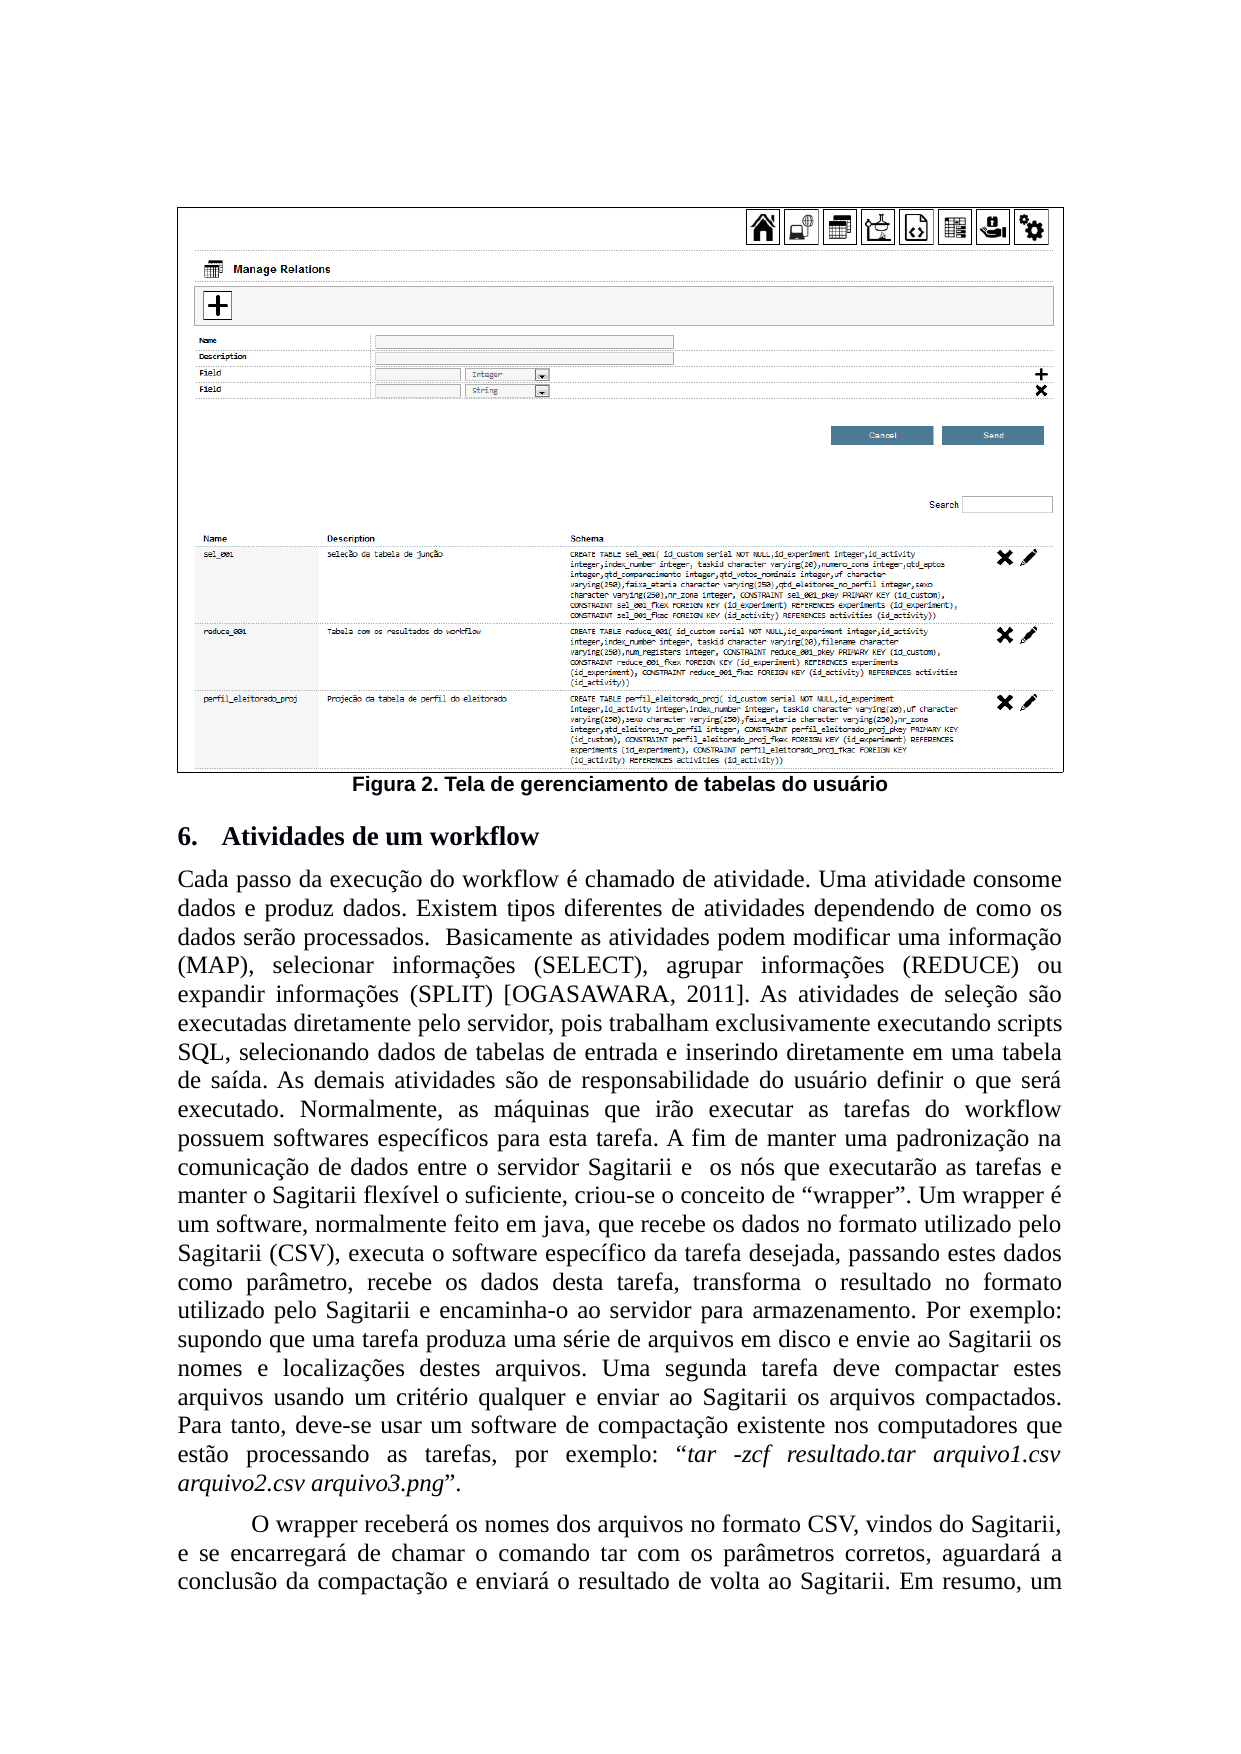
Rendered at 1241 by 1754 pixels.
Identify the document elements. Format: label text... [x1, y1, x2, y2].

title Atividades de um workflow [177, 821, 1063, 852]
text Figura 2. Tela de gerenciamento de tabelas do usuário [224, 773, 1016, 796]
text Cada passo da execução do workflow é chamado de atividade. Uma atividade consome dados e produz dados. Existem tipos diferentes de atividades dependendo de como os dados serão processados. Basicamente as atividades podem modificar uma informação (MAP), selecionar informações (SELECT), agrupar informações (REDUCE) ou expandir informações (SPLIT) [OGASAWARA, 2011]. As atividades de seleção são executadas diretamente pelo servidor, pois trabalham exclusivamente executando scripts SQL, selecionando dados de tabelas de entrada e inserindo diretamente em uma tabela de saída. As demais atividades são de responsabilidade do usuário definir o que será executado. Normalmente, as máquinas que irão executar as tarefas do workflow possuem softwares específicos para esta tarefa. A fim de manter uma padronização na comunicação de dados entre o servidor Sagitarii e os nós que executarão as tarefas e manter o Sagitarii flexível o suficiente, criou-se o conceito de “wrapper”. Um wrapper é um software, normalmente feito em java, que recebe os dados no formato utilizado pelo Sagitarii (CSV), executa o software específico da tarefa desejada, passando estes dados como parâmetro, recebe os dados desta tarefa, transforma o resultado no formato utilizado pelo Sagitarii e encaminha-o ao servidor para armazenamento. Por exemplo: supondo que uma tarefa produza uma série de arquivos em disco e envie ao Sagitarii os nomes e localizações destes arquivos. Uma segunda tarefa deve compactar estes arquivos usando um critério qualquer e enviar ao Sagitarii os arquivos compactados. Para tanto, deve-se usar um software de compactação existente nos computadores que estão processando as tarefas, por exemplo: “tar -zcf resultado.tar arquivo1.csv arquivo2.csv arquivo3.png”. [177, 864, 1063, 1497]
text [178, 208, 1063, 772]
text O wrapper receberá os nomes dos arquivos no formato CSV, vindos do Sagitarii, e se encarregará de chamar o comando tar com os parâmetros corretos, aguardará a conclusão da compactação e enviará o resultado de volta ao Sagitarii. Em resumo, um [177, 1509, 1063, 1595]
